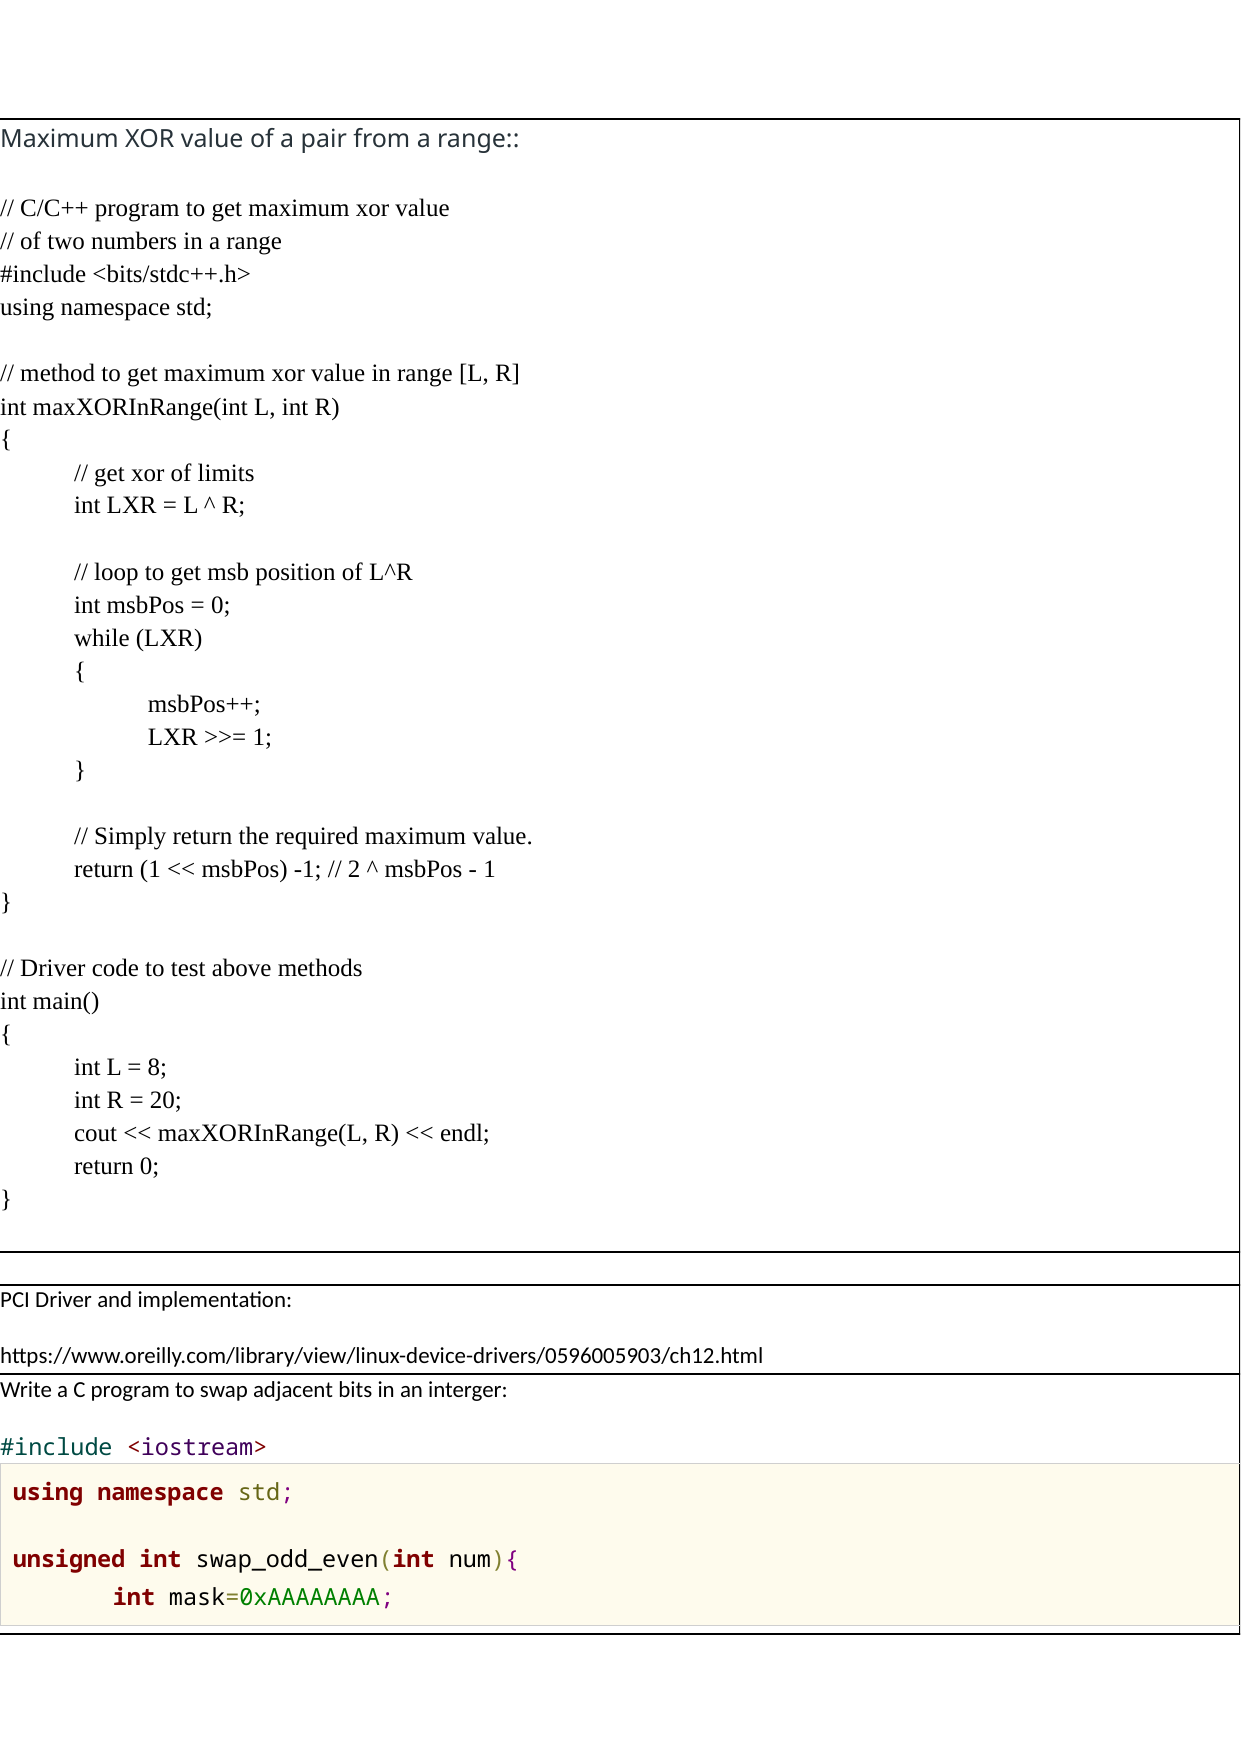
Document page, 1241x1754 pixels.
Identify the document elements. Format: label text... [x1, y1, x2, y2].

table_cell Write a C program to swap adjacent bits in an interger: #include <iostream> using namespace std; unsigned int swap_odd_even(int num){ int mask=0xAAAAAAAA; //A in hexadecimal is equal to 10 in decimal //and 1010 in binary unsigned int oddbits = (num&mask); //right shift for even bits unsigned int evenbits = num&(mask>>1); //can also use 0x55555555 as mask for even bits return (oddbits>>1) | (evenbits<<1); } int main() { int T; //testcases cout<<"Enter total number of elements (test cases): "; cin>>T; //variable to store the number unsigned int N; for(int i=0;i<T;i++) { cout<<"Enter number: "; cin>>N; cout<<"Original number is : "<<N<<endl; cout<<"Converted number is :"<<swap_odd_even(N)<<endl; } return 0; } https://www.techiedelight.com/swap-adjacent-bits-number/ [0, 1375, 1239, 1463]
table_cell Maximum XOR value of a pair from a range:: // C/C++ program to get maximum xor value // of two numbers in a range #include <bits/stdc++.h> using namespace std; // method to get maximum xor value in range [L, R] int maxXORInRange(int L, int R) { // get xor of limits int LXR = L ^ R; // loop to get msb position of L^R int msbPos = 0; while (LXR) { msbPos++; LXR >>= 1; } // Simply return the required maximum value. return (1 << msbPos) -1; // 2 ^ msbPos - 1 } // Driver code to test above methods int main() { int L = 8; int R = 20; cout << maxXORInRange(L, R) << endl; return 0; } [0, 120, 1239, 1251]
table_cell [0, 1253, 1239, 1283]
table_cell PCI Driver and implementation: https://www.oreilly.com/library/view/linux-device-drivers/0596005903/ch12.html [0, 1286, 1239, 1373]
